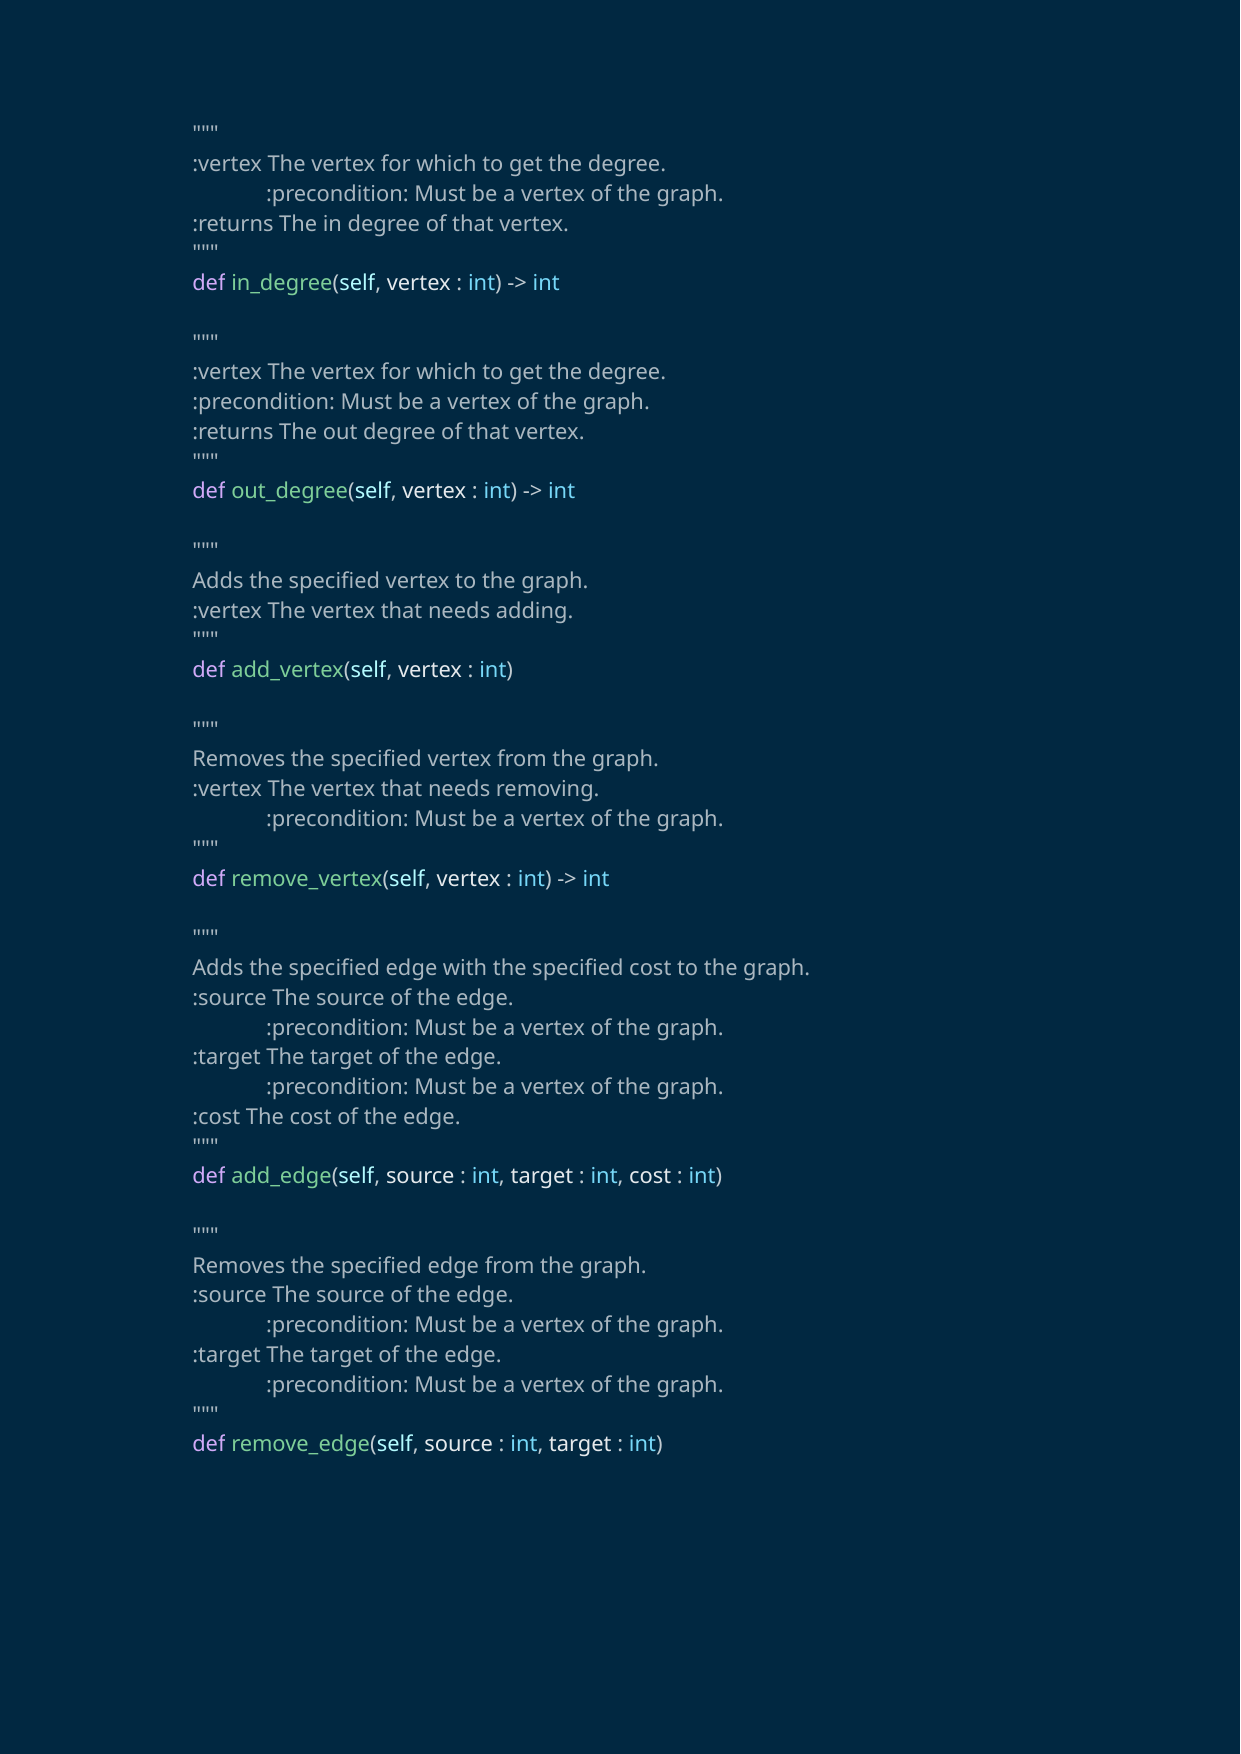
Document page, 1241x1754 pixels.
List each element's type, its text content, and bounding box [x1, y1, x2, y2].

text def out_degree(self, vertex : int) -> int [118, 476, 1122, 505]
text :returns The out degree of that vertex. [118, 416, 1122, 446]
text :precondition: Must be a vertex of the graph. [118, 1011, 1122, 1041]
text :source The source of the edge. [118, 1279, 1122, 1309]
text :target The target of the edge. [118, 1041, 1122, 1071]
text """ [118, 922, 1122, 952]
text :vertex The vertex that needs removing. [118, 773, 1122, 803]
text """ [118, 1131, 1122, 1160]
text """ [118, 1399, 1122, 1428]
text """ [118, 446, 1122, 476]
text """ [118, 118, 1122, 148]
text :precondition: Must be a vertex of the graph. [118, 1309, 1122, 1339]
text Adds the specified vertex to the graph. [118, 565, 1122, 594]
text :source The source of the edge. [118, 982, 1122, 1011]
text """ [118, 327, 1122, 356]
text """ [118, 1220, 1122, 1250]
text :precondition: Must be a vertex of the graph. [118, 1071, 1122, 1101]
text :precondition: Must be a vertex of the graph. [118, 1369, 1122, 1399]
text :vertex The vertex for which to get the degree. [118, 356, 1122, 386]
text def add_vertex(self, vertex : int) [118, 654, 1122, 684]
text """ [118, 535, 1122, 565]
text Removes the specified vertex from the graph. [118, 743, 1122, 773]
text :precondition: Must be a vertex of the graph. [118, 386, 1122, 416]
text :target The target of the edge. [118, 1339, 1122, 1369]
text :cost The cost of the edge. [118, 1101, 1122, 1131]
text :vertex The vertex that needs adding. [118, 594, 1122, 624]
text :precondition: Must be a vertex of the graph. [118, 178, 1122, 207]
text Removes the specified edge from the graph. [118, 1250, 1122, 1279]
text Adds the specified edge with the specified cost to the graph. [118, 952, 1122, 982]
text :precondition: Must be a vertex of the graph. [118, 803, 1122, 833]
text """ [118, 714, 1122, 743]
text def in_degree(self, vertex : int) -> int [118, 267, 1122, 297]
text def add_edge(self, source : int, target : int, cost : int) [118, 1160, 1122, 1190]
text def remove_edge(self, source : int, target : int) [118, 1428, 1122, 1458]
text def remove_vertex(self, vertex : int) -> int [118, 863, 1122, 892]
text """ [118, 833, 1122, 863]
text """ [118, 237, 1122, 267]
text :vertex The vertex for which to get the degree. [118, 148, 1122, 178]
text :returns The in degree of that vertex. [118, 207, 1122, 237]
text """ [118, 624, 1122, 654]
